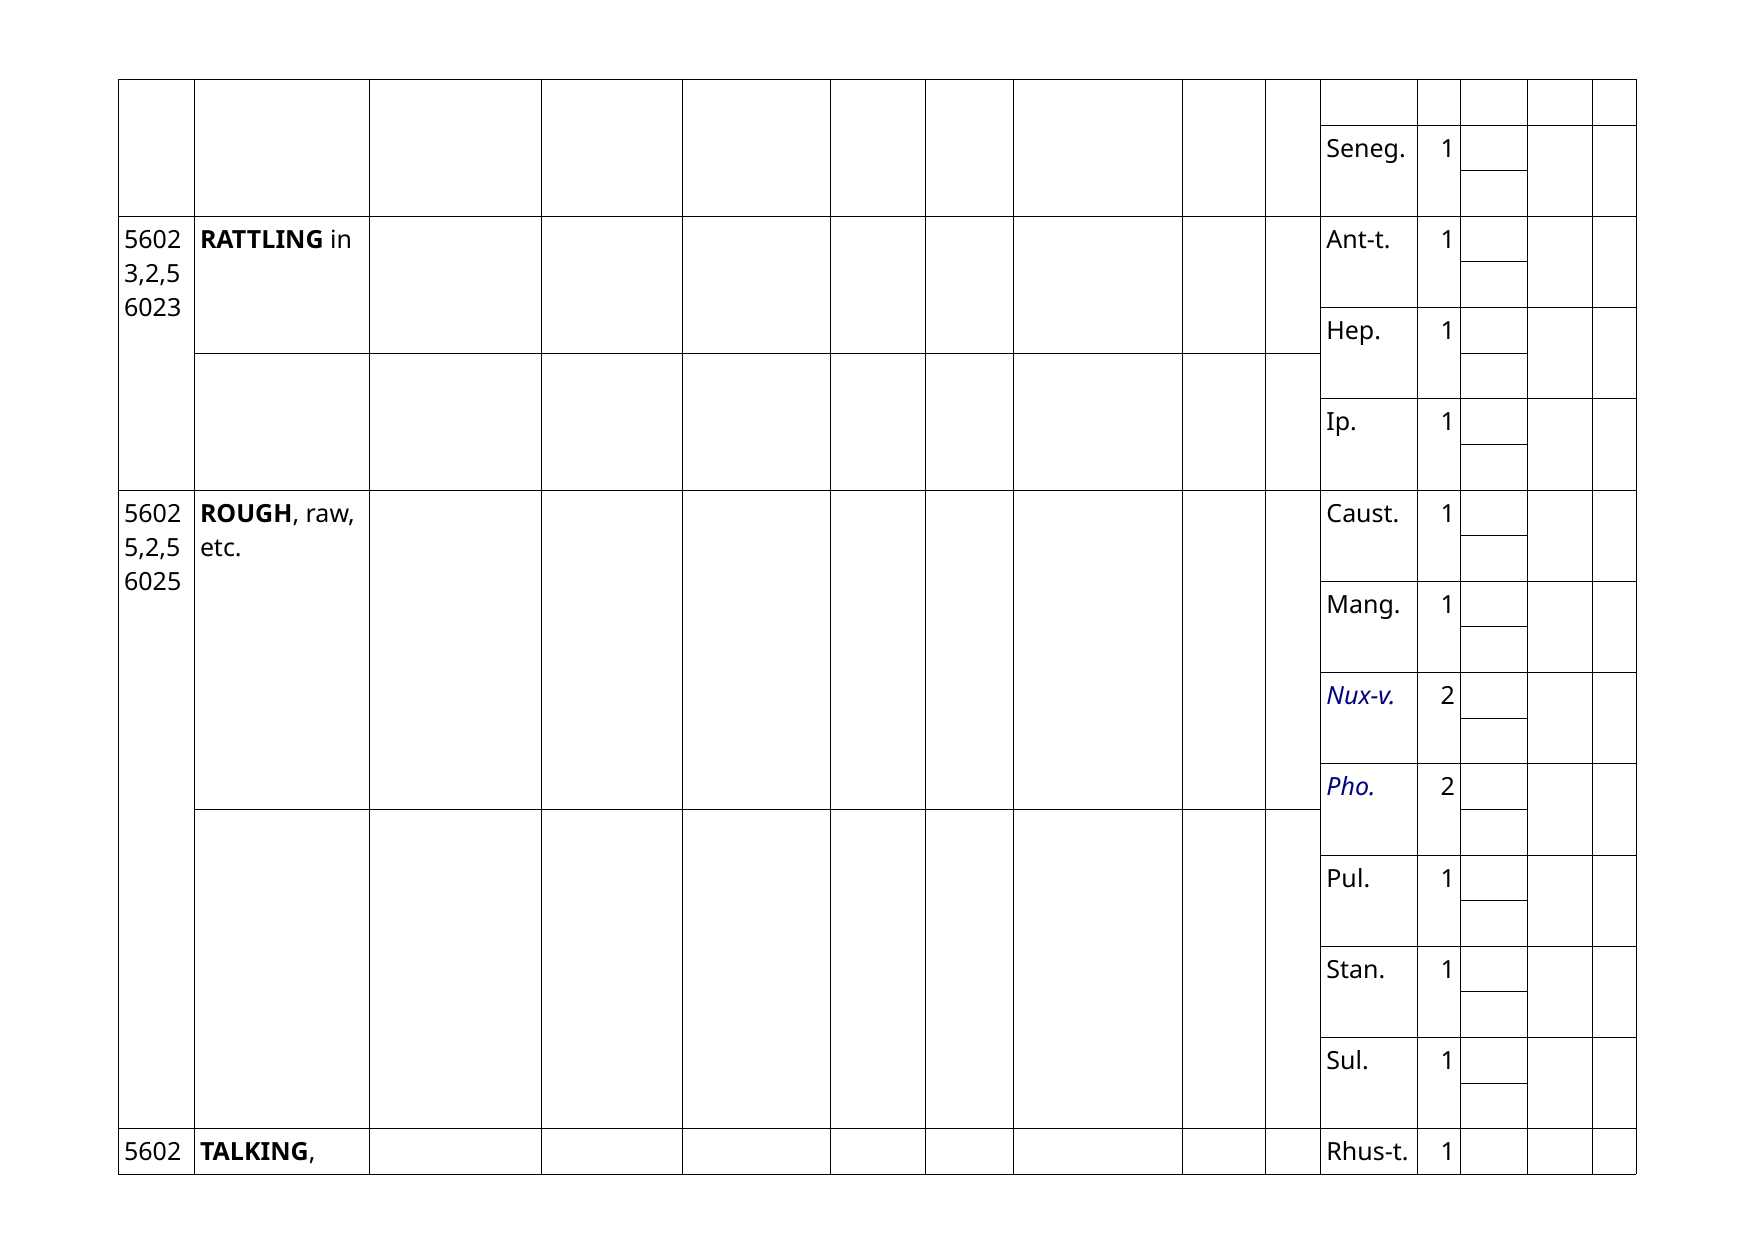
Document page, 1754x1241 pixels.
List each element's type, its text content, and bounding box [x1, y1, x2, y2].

table_cell Hep. [1321, 308, 1417, 398]
table_cell rattling in [195, 217, 369, 353]
table_cell 1 [1418, 856, 1460, 946]
table_cell [1014, 354, 1182, 489]
table_cell [370, 1129, 541, 1174]
table_cell [1528, 1129, 1592, 1174]
table_cell [1014, 217, 1182, 353]
table_cell [1183, 810, 1265, 1128]
table_cell [683, 491, 830, 809]
table_cell [1528, 399, 1592, 489]
table_cell Caust. [1321, 491, 1417, 581]
table_cell [1461, 445, 1527, 489]
table_cell 5602 [119, 1129, 194, 1174]
table_cell [1528, 491, 1592, 581]
table_cell [542, 80, 682, 216]
table_cell 56023,2,56023 [119, 217, 194, 489]
table_cell [683, 217, 830, 353]
table_cell [683, 810, 830, 1128]
table_cell [831, 491, 925, 809]
table_cell [542, 810, 682, 1128]
table_cell 1 [1418, 947, 1460, 1037]
table_cell [370, 80, 541, 216]
table_cell [1593, 947, 1636, 1037]
table_cell [1183, 491, 1265, 809]
table_cell [1461, 582, 1527, 626]
table_cell [1461, 673, 1527, 718]
table_cell [831, 810, 925, 1128]
table_cell Pho. [1321, 764, 1417, 854]
table_cell [1593, 308, 1636, 398]
table_cell [1593, 1129, 1636, 1174]
table_cell [1461, 764, 1527, 809]
table_cell [926, 217, 1013, 353]
table_cell [1461, 536, 1527, 581]
table_cell talking, [195, 1129, 369, 1174]
table_cell [831, 354, 925, 489]
table_cell [1461, 719, 1527, 763]
table_cell [926, 491, 1013, 809]
table_cell Rhus-t. [1321, 1129, 1417, 1174]
table_cell [1183, 80, 1265, 216]
table_cell [683, 354, 830, 489]
table_cell 1 [1418, 1038, 1460, 1128]
table_cell [1461, 354, 1527, 398]
table_cell [683, 80, 830, 216]
table_cell [370, 354, 541, 489]
table_cell [370, 217, 541, 353]
table_cell [542, 217, 682, 353]
table_cell 1 [1418, 217, 1460, 307]
table_cell [1461, 1038, 1527, 1083]
table_cell [1461, 1129, 1527, 1174]
table_cell 1 [1418, 1129, 1460, 1174]
table_cell [1461, 399, 1527, 444]
table_cell [1266, 810, 1320, 1128]
table_cell [1528, 80, 1592, 124]
table_cell [683, 1129, 830, 1174]
table_cell [195, 354, 369, 489]
table_cell [1461, 491, 1527, 535]
table_cell [1461, 1084, 1527, 1128]
table_cell Pul. [1321, 856, 1417, 946]
table_cell [1593, 1038, 1636, 1128]
table_cell [1528, 126, 1592, 216]
table_cell 1 [1418, 582, 1460, 672]
table_cell 2 [1418, 764, 1460, 854]
table_cell [1321, 80, 1417, 124]
table_cell [926, 354, 1013, 489]
table_cell [1593, 217, 1636, 307]
table_cell Ip. [1321, 399, 1417, 489]
table_cell [1014, 810, 1182, 1128]
table_cell [1593, 673, 1636, 763]
table_cell [542, 354, 682, 489]
table_cell [1528, 1038, 1592, 1128]
table_cell [1014, 491, 1182, 809]
table_cell [195, 80, 369, 216]
table_cell [1528, 947, 1592, 1037]
table_cell Seneg. [1321, 126, 1417, 216]
table_cell [1418, 80, 1460, 124]
table_cell [1461, 810, 1527, 854]
table_cell [1528, 764, 1592, 854]
table_cell [542, 1129, 682, 1174]
table_cell [195, 810, 369, 1128]
table_cell 1 [1418, 491, 1460, 581]
table_cell [1461, 126, 1527, 170]
table_cell [1593, 582, 1636, 672]
table_cell [1183, 217, 1265, 353]
table_cell [1461, 217, 1527, 261]
table_cell [1593, 80, 1636, 124]
table_cell [1183, 1129, 1265, 1174]
table_cell [1528, 673, 1592, 763]
table_cell [1593, 856, 1636, 946]
table_cell [1593, 126, 1636, 216]
table_cell [1593, 491, 1636, 581]
table_cell [926, 810, 1013, 1128]
table_cell [1461, 627, 1527, 672]
table_cell [542, 491, 682, 809]
table_cell [1593, 399, 1636, 489]
table_cell 1 [1418, 126, 1460, 216]
table_cell [1266, 354, 1320, 489]
table_cell [1461, 80, 1527, 124]
table_cell [1461, 308, 1527, 353]
table_cell Mang. [1321, 582, 1417, 672]
table_cell [1014, 1129, 1182, 1174]
table_cell 1 [1418, 308, 1460, 398]
table_cell 2 [1418, 673, 1460, 763]
table_cell Sul. [1321, 1038, 1417, 1128]
table_cell [1266, 217, 1320, 353]
table_cell [370, 810, 541, 1128]
table_cell [1528, 582, 1592, 672]
table_cell [926, 1129, 1013, 1174]
table_cell [1528, 856, 1592, 946]
table_cell rough, raw, etc. [195, 491, 369, 809]
table_cell Ant-t. [1321, 217, 1417, 307]
table_cell [1461, 947, 1527, 991]
table_cell [1461, 992, 1527, 1037]
table_cell Nux-v. [1321, 673, 1417, 763]
table_cell [1461, 262, 1527, 307]
table_cell [831, 80, 925, 216]
table_cell [119, 80, 194, 216]
table_cell [926, 80, 1013, 216]
table_cell [831, 217, 925, 353]
table_cell [1528, 217, 1592, 307]
table_cell [831, 1129, 925, 1174]
table_cell [1528, 308, 1592, 398]
table_cell [1461, 856, 1527, 900]
table_cell Stan. [1321, 947, 1417, 1037]
table_cell [1183, 354, 1265, 489]
table_cell [1266, 80, 1320, 216]
table_cell [370, 491, 541, 809]
table_cell [1461, 901, 1527, 946]
table_cell [1266, 1129, 1320, 1174]
table_cell [1014, 80, 1182, 216]
table_cell 56025,2,56025 [119, 491, 194, 1128]
table_cell [1593, 764, 1636, 854]
table_cell [1461, 171, 1527, 216]
table_cell [1266, 491, 1320, 809]
table_cell 1 [1418, 399, 1460, 489]
